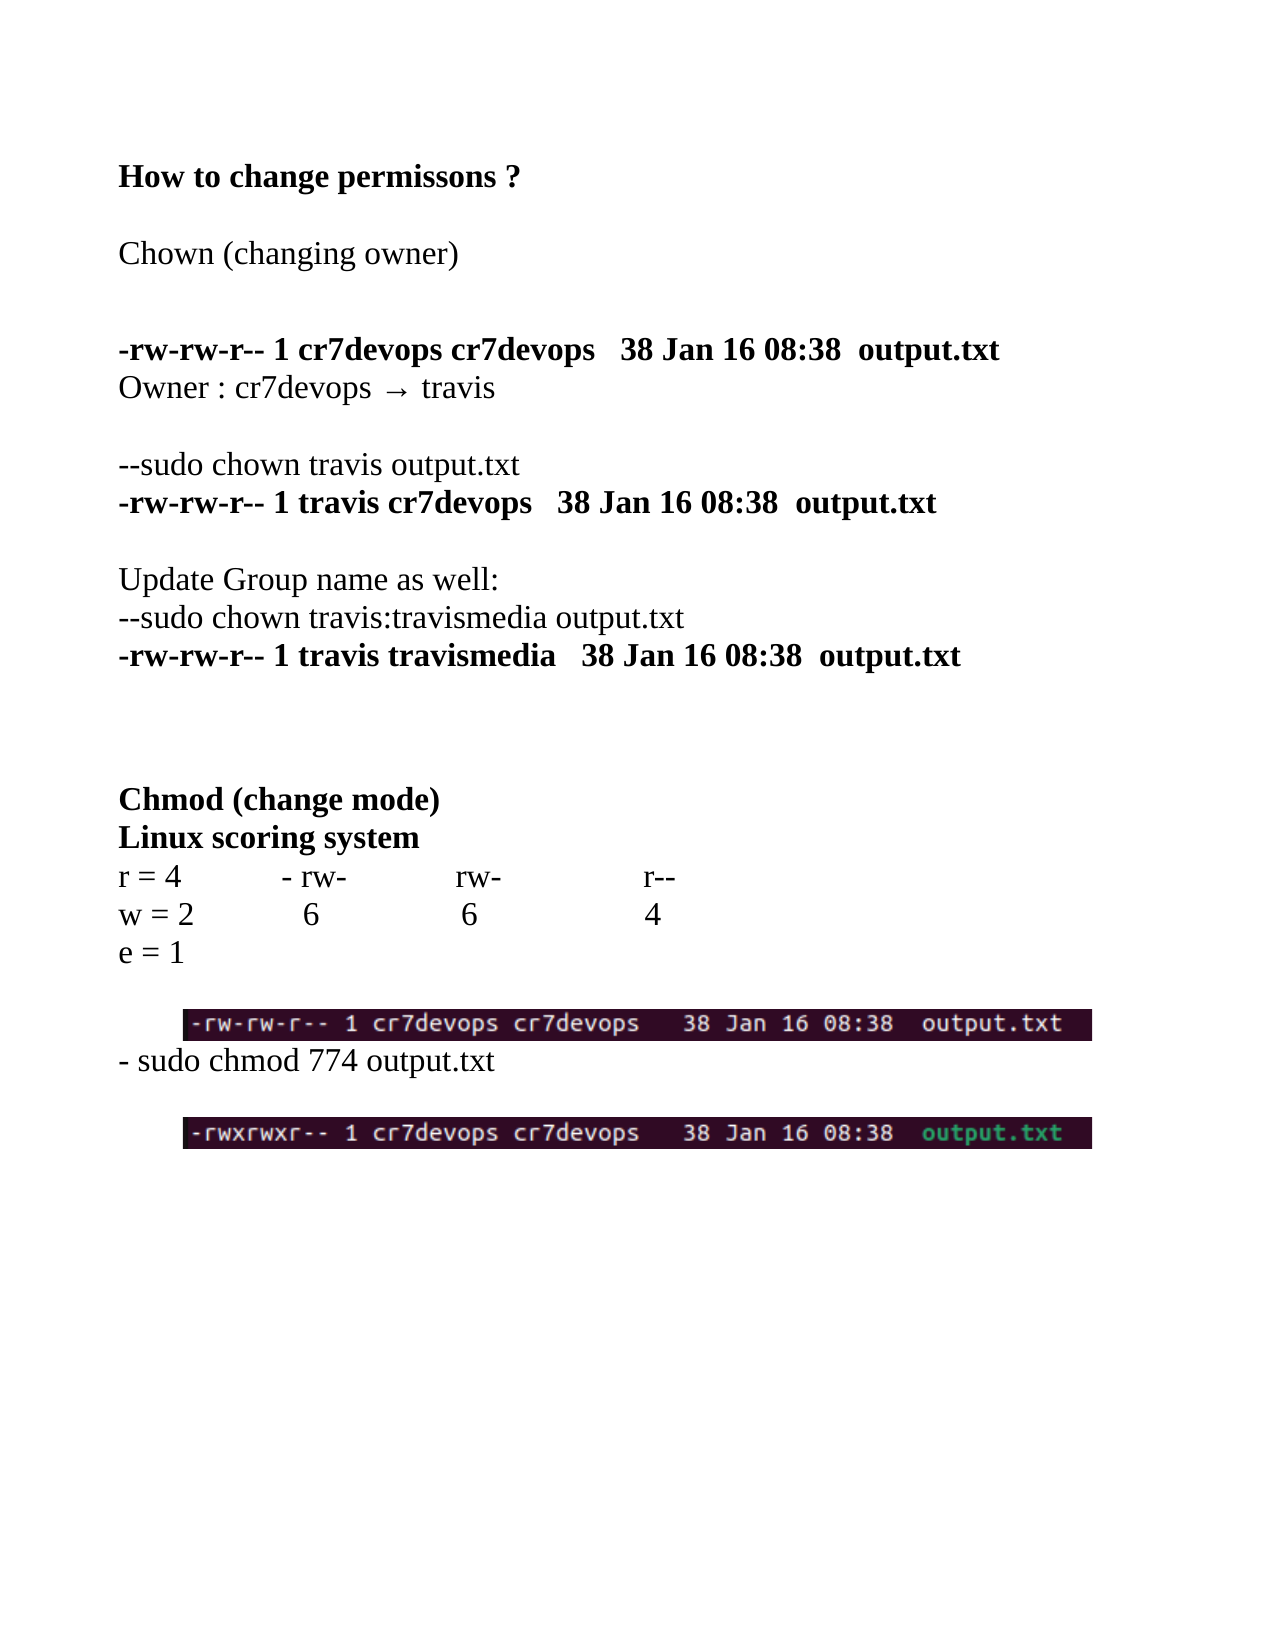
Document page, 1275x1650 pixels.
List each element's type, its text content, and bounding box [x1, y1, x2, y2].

text r = 4 - rw- rw- r-- [118, 856, 1157, 894]
text --sudo chown travis:travismedia output.txt [118, 597, 1157, 636]
picture [182, 1009, 1093, 1041]
text How to change permissons ? [118, 156, 1157, 195]
text Chmod (change mode) [118, 779, 1157, 818]
text Update Group name as well: [118, 559, 1157, 597]
text w = 2 6 6 4 [118, 894, 1157, 933]
text - sudo chmod 774 output.txt [118, 1009, 1157, 1079]
text -rw-rw-r-- 1 travis travismedia 38 Jan 16 08:38 output.txt [118, 636, 1157, 674]
text --sudo chown travis output.txt [118, 444, 1157, 482]
text -rw-rw-r-- 1 cr7devops cr7devops 38 Jan 16 08:38 output.txt [118, 329, 1157, 367]
picture [182, 1117, 1093, 1149]
text Owner : cr7devops → travis [118, 367, 1157, 406]
text -rw-rw-r-- 1 travis cr7devops 38 Jan 16 08:38 output.txt [118, 482, 1157, 521]
text e = 1 [118, 933, 1157, 971]
text Linux scoring system [118, 818, 1157, 856]
text Chown (changing owner) [118, 233, 1157, 271]
